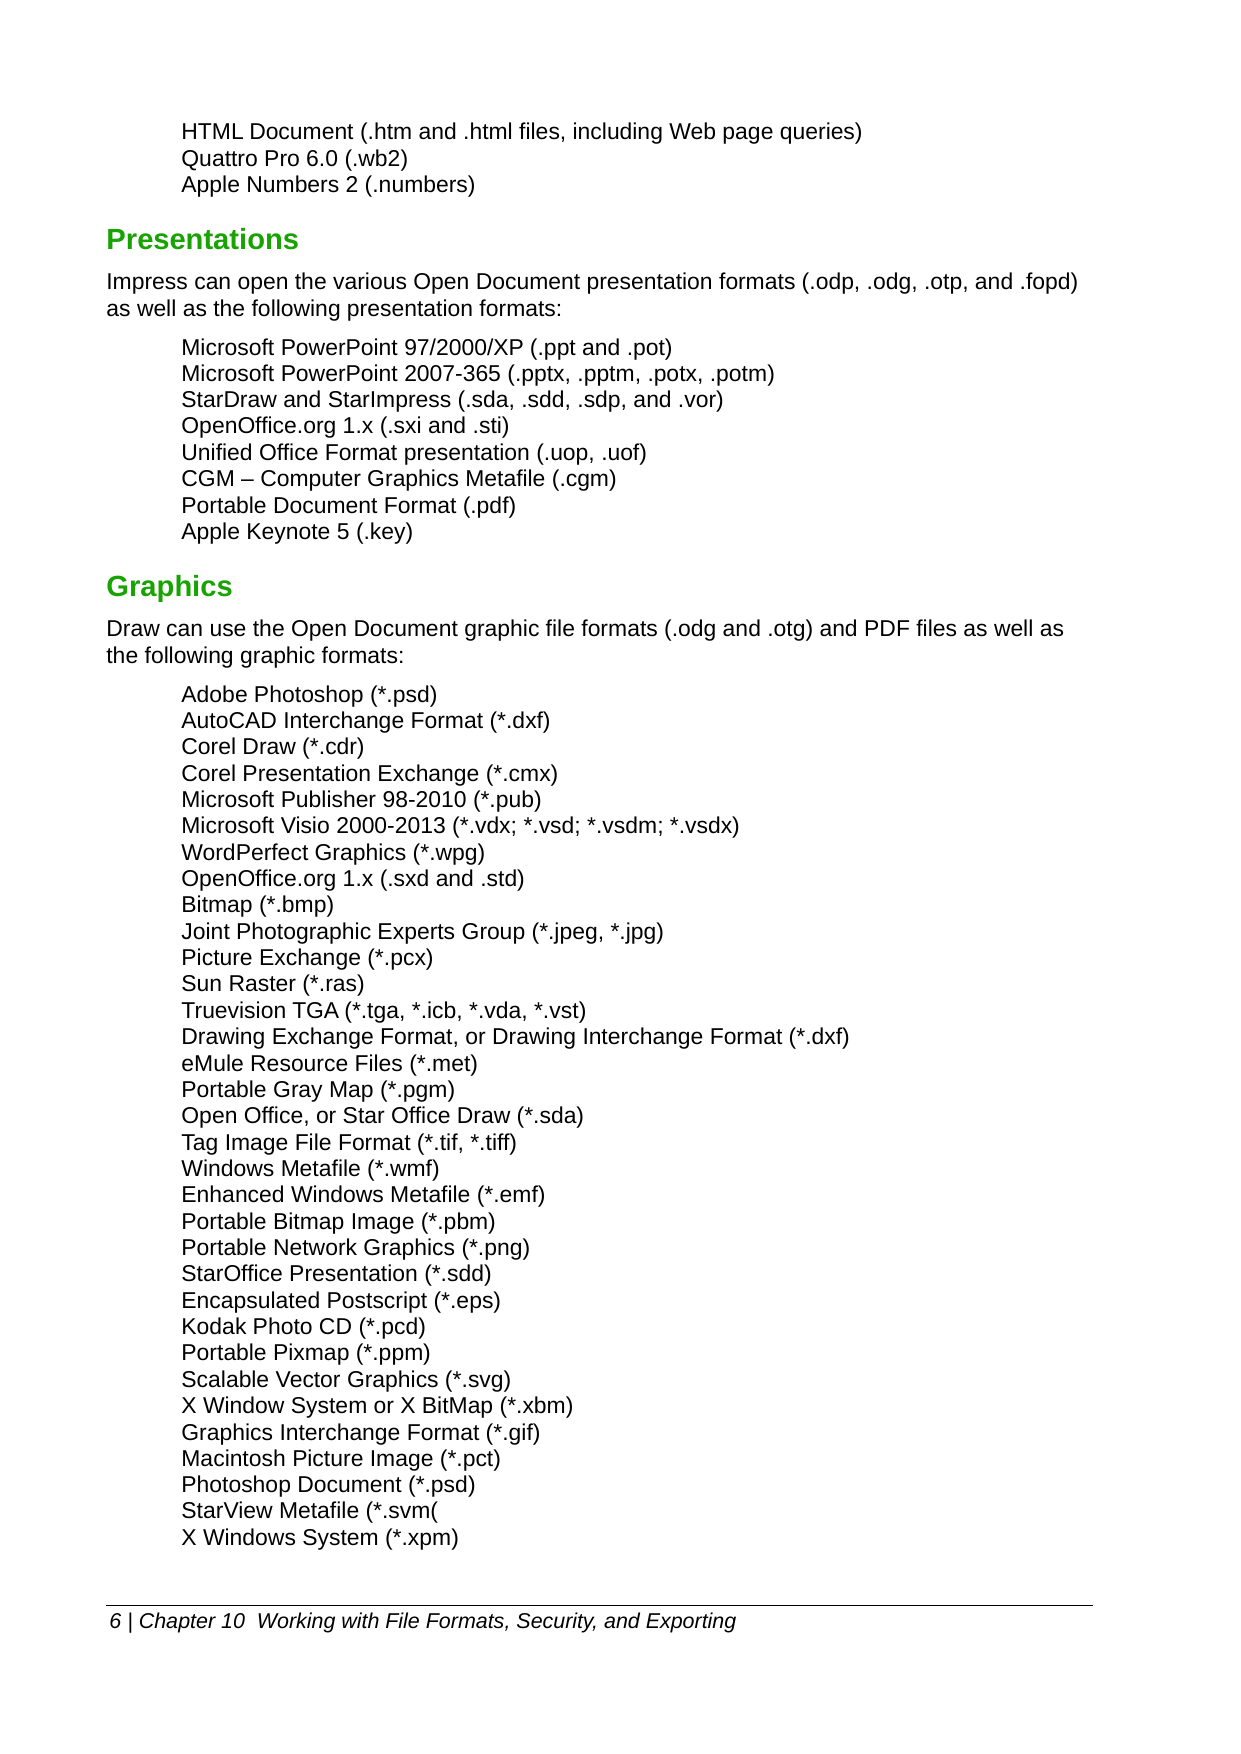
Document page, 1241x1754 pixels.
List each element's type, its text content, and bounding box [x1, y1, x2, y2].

list Portable Document Format (.pdf) [181, 492, 1093, 518]
list Corel Presentation Exchange (*.cmx) [181, 759, 1093, 786]
list CGM – Computer Graphics Metafile (.cgm) [181, 465, 1093, 492]
list Kodak Photo CD (*.pcd) [181, 1313, 1093, 1339]
list Encapsulated Postscript (*.eps) [181, 1287, 1093, 1313]
list Open Office, or Star Office Draw (*.sda) [181, 1102, 1093, 1128]
list Bitmap (*.bmp) [181, 891, 1093, 918]
list Drawing Exchange Format, or Drawing Interchange Format (*.dxf) [181, 1023, 1093, 1049]
list Apple Numbers 2 (.numbers) [181, 171, 1093, 197]
list AutoCAD Interchange Format (*.dxf) [181, 707, 1093, 733]
list Adobe Photoshop (*.psd) [181, 681, 1093, 707]
list StarDraw and StarImpress (.sda, .sdd, .sdp, and .vor) [181, 386, 1093, 412]
list HTML Document (.htm and .html files, including Web page queries) [181, 118, 1093, 144]
list Joint Photographic Experts Group (*.jpeg, *.jpg) [181, 918, 1093, 944]
list Microsoft PowerPoint 97/2000/XP (.ppt and .pot) [181, 333, 1093, 360]
list Enhanced Windows Metafile (*.emf) [181, 1181, 1093, 1208]
list Microsoft Publisher 98-2010 (*.pub) [181, 786, 1093, 812]
list OpenOffice.org 1.x (.sxi and .sti) [181, 412, 1093, 439]
list Graphics Interchange Format (*.gif) [181, 1418, 1093, 1445]
list X Windows System (*.xpm) [181, 1524, 1093, 1550]
list Portable Gray Map (*.pgm) [181, 1076, 1093, 1102]
text Draw can use the Open Document graphic file formats (.odg and .otg) and PDF files as well as the following graphic formats: [106, 615, 1093, 668]
list Unified Office Format presentation (.uop, .uof) [181, 439, 1093, 465]
list eMule Resource Files (*.met) [181, 1049, 1093, 1076]
list Picture Exchange (*.pcx) [181, 944, 1093, 970]
subtitle Graphics [106, 569, 1093, 603]
list StarOffice Presentation (*.sdd) [181, 1260, 1093, 1287]
list X Window System or X BitMap (*.xbm) [181, 1392, 1093, 1418]
list Quattro Pro 6.0 (.wb2) [181, 144, 1093, 171]
list Microsoft PowerPoint 2007-365 (.pptx, .pptm, .potx, .potm) [181, 360, 1093, 386]
list Tag Image File Format (*.tif, *.tiff) [181, 1128, 1093, 1155]
list WordPerfect Graphics (*.wpg) [181, 839, 1093, 865]
list Photoshop Document (*.psd) [181, 1471, 1093, 1497]
list Macintosh Picture Image (*.pct) [181, 1445, 1093, 1471]
list Corel Draw (*.cdr) [181, 733, 1093, 759]
list OpenOffice.org 1.x (.sxd and .std) [181, 865, 1093, 891]
list Truevision TGA (*.tga, *.icb, *.vda, *.vst) [181, 997, 1093, 1023]
text Impress can open the various Open Document presentation formats (.odp, .odg, .otp, and .fopd) as well as the following presentation formats: [106, 268, 1093, 321]
list StarView Metafile (*.svm( [181, 1497, 1093, 1524]
list Scalable Vector Graphics (*.svg) [181, 1366, 1093, 1392]
list Portable Bitmap Image (*.pbm) [181, 1208, 1093, 1234]
list Apple Keynote 5 (.key) [181, 518, 1093, 544]
list Portable Pixmap (*.ppm) [181, 1339, 1093, 1366]
list Portable Network Graphics (*.png) [181, 1234, 1093, 1260]
list Microsoft Visio 2000-2013 (*.vdx; *.vsd; *.vsdm; *.vsdx) [181, 812, 1093, 839]
subtitle Presentations [106, 222, 1093, 256]
list Sun Raster (*.ras) [181, 970, 1093, 997]
list Windows Metafile (*.wmf) [181, 1155, 1093, 1181]
